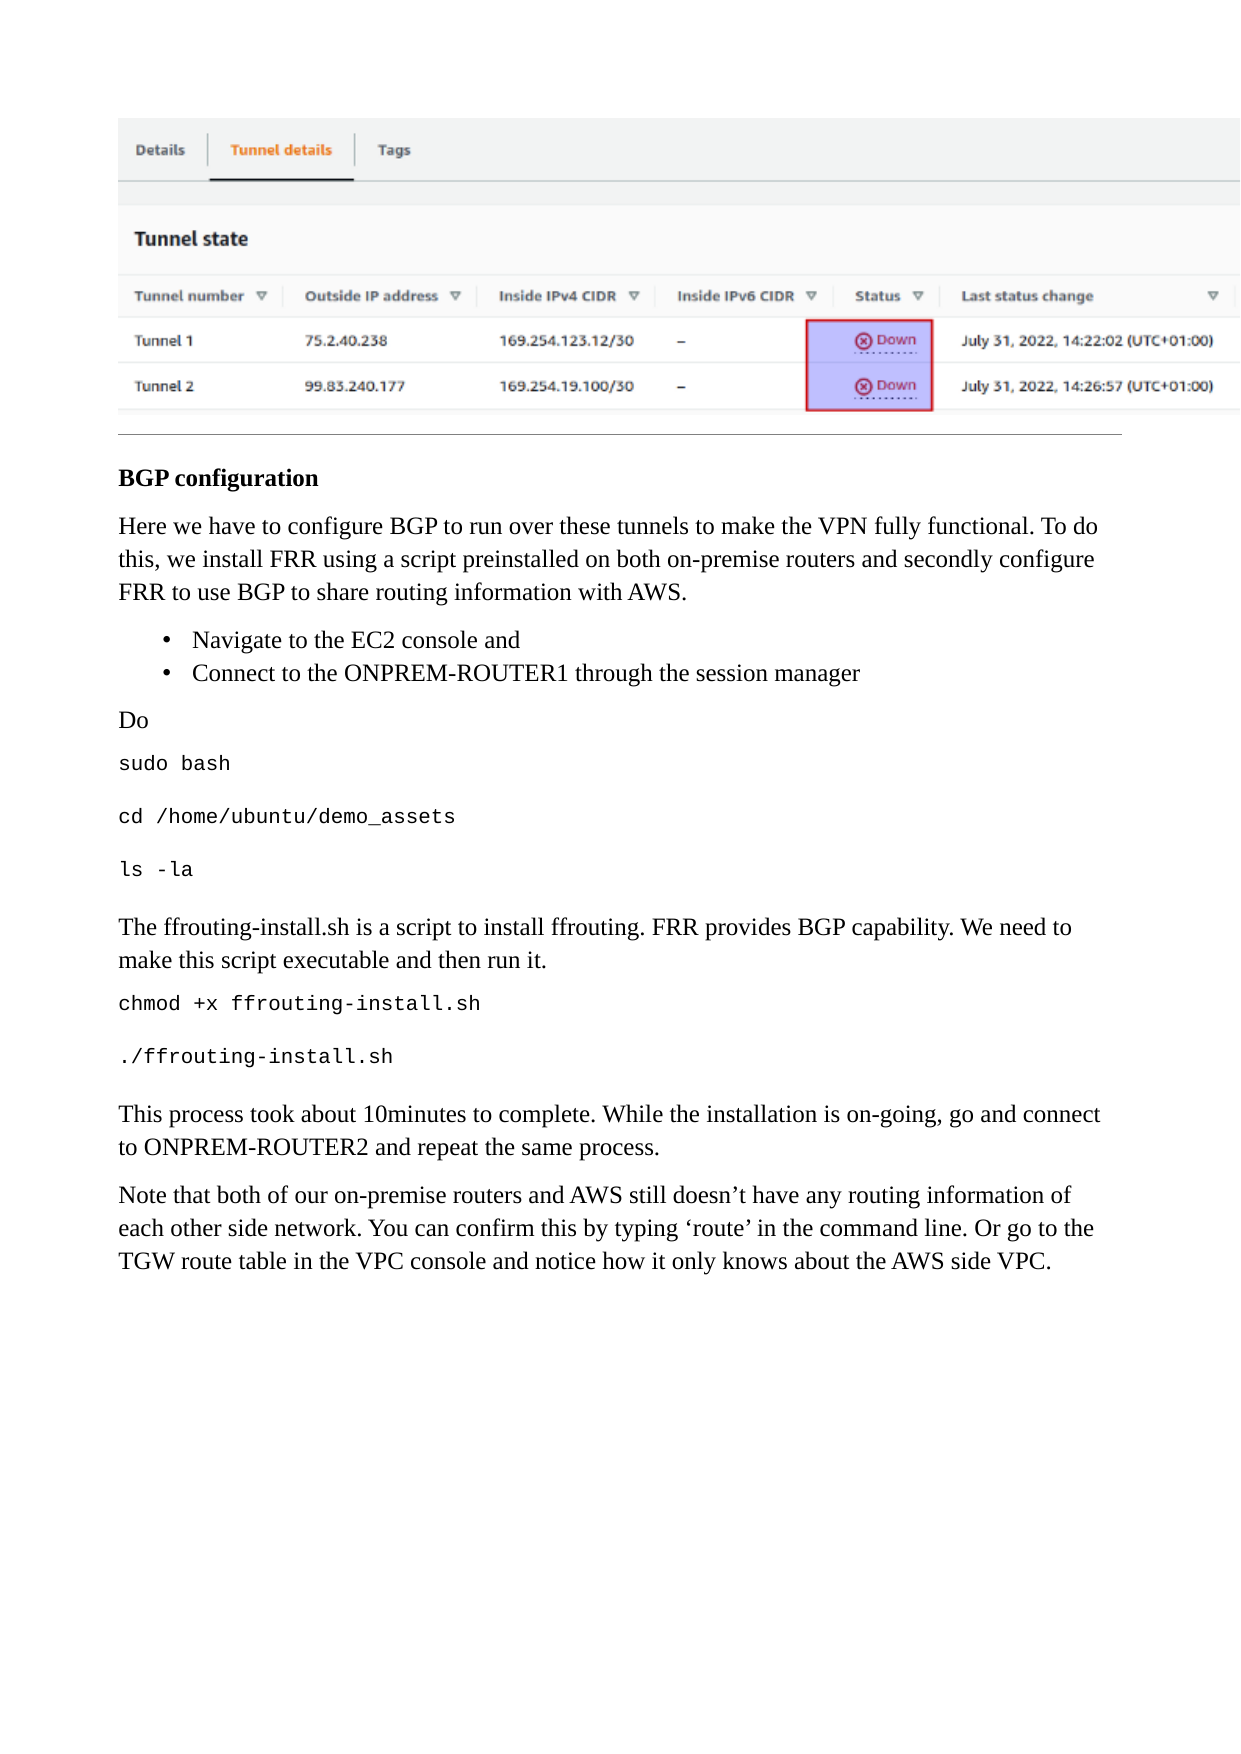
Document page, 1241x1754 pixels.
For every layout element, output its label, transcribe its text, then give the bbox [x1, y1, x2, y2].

text BGP configuration [118, 463, 1122, 492]
text Do [118, 705, 1122, 734]
text This process took about 10minutes to complete. While the installation is on-going, go and connect to ONPREM-ROUTER2 and repeat the same process. [118, 1099, 1122, 1161]
text ./ffrouting-install.sh [118, 1046, 1122, 1070]
text sudo bash [118, 753, 1122, 777]
list Connect to the ONPREM-ROUTER1 through the session manager [162, 658, 1122, 687]
text Note that both of our on-premise routers and AWS still doesn’t have any routing information of each other side network. You can confirm this by typing ‘route’ in the command line. Or go to the TGW route table in the VPC console and notice how it only knows about the AWS side VPC. [118, 1180, 1122, 1275]
text chmod +x ffrouting-install.sh [118, 993, 1122, 1017]
text ls -la [118, 859, 1122, 883]
picture [118, 118, 1241, 415]
list Navigate to the EC2 console and [162, 625, 1122, 653]
text Here we have to configure BGP to run over these tunnels to make the VPN fully functional. To do this, we install FRR using a script preinstalled on both on-premise routers and secondly configure FRR to use BGP to share routing information with AWS. [118, 511, 1122, 606]
text cd /home/ubuntu/demo_assets [118, 806, 1122, 830]
text The ffrouting-install.sh is a script to install ffrouting. FRR provides BGP capability. We need to make this script executable and then run it. [118, 912, 1122, 974]
